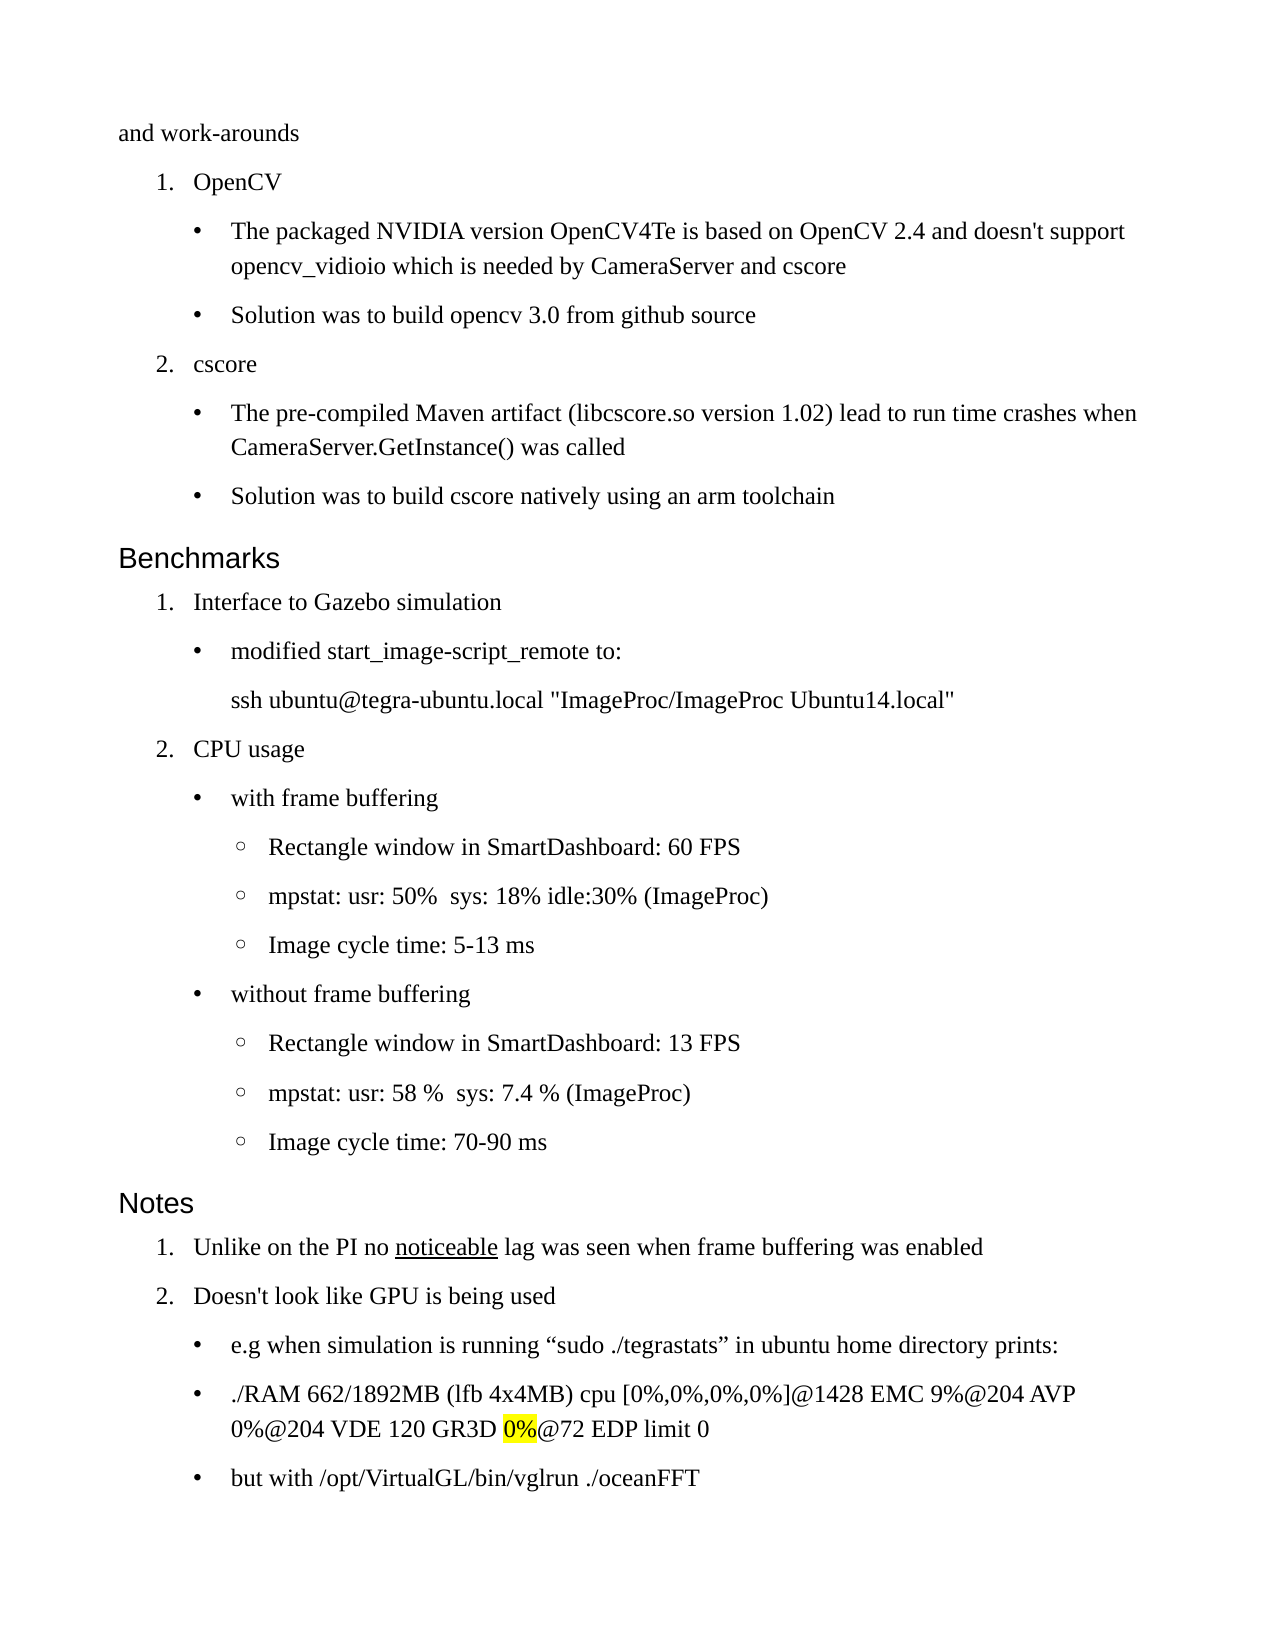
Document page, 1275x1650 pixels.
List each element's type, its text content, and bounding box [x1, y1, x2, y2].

list without frame buffering [193, 979, 1157, 1008]
list Doesn't look like GPU is being used [156, 1281, 1157, 1310]
list cscore [156, 349, 1157, 378]
list Solution was to build cscore natively using an arm toolchain [193, 481, 1157, 510]
list Image cycle time: 70-90 ms [231, 1127, 1157, 1155]
list Rectangle window in SmartDashboard: 13 FPS [231, 1028, 1157, 1057]
list Solution was to build opencv 3.0 from github source [193, 300, 1157, 328]
list Interface to Gazebo simulation [156, 587, 1157, 616]
list The pre-compiled Maven artifact (libcscore.so version 1.02) lead to run time crashes when CameraServer.GetInstance() was called [193, 398, 1157, 461]
list modified start_image-script_remote to: [193, 636, 1157, 665]
subtitle Notes [118, 1186, 1157, 1220]
list OpenCV [156, 167, 1157, 196]
list The packaged NVIDIA version OpenCV4Te is based on OpenCV 2.4 and doesn't support opencv_vidioio which is needed by CameraServer and cscore [193, 216, 1157, 279]
list Image cycle time: 5-13 ms [231, 930, 1157, 959]
list with frame buffering [193, 783, 1157, 812]
list ssh ubuntu@tegra-ubuntu.local "ImageProc/ImageProc Ubuntu14.local" [193, 685, 1157, 714]
list but with /opt/VirtualGL/bin/vglrun ./oceanFFT [193, 1463, 1157, 1492]
list mpstat: usr: 50% sys: 18% idle:30% (ImageProc) [231, 881, 1157, 910]
list CPU usage [156, 734, 1157, 763]
list ./RAM 662/1892MB (lfb 4x4MB) cpu [0%,0%,0%,0%]@1428 EMC 9%@204 AVP 0%@204 VDE 120 GR3D 0%@72 EDP limit 0 [193, 1379, 1157, 1443]
list Unlike on the PI no noticeable lag was seen when frame buffering was enabled [156, 1232, 1157, 1261]
list mpstat: usr: 58 % sys: 7.4 % (ImageProc) [231, 1078, 1157, 1106]
list e.g when simulation is running “sudo ./tegrastats” in ubuntu home directory prints: [193, 1330, 1157, 1359]
text and work-arounds [118, 118, 1157, 147]
subtitle Benchmarks [118, 541, 1157, 574]
list Rectangle window in SmartDashboard: 60 FPS [231, 832, 1157, 861]
